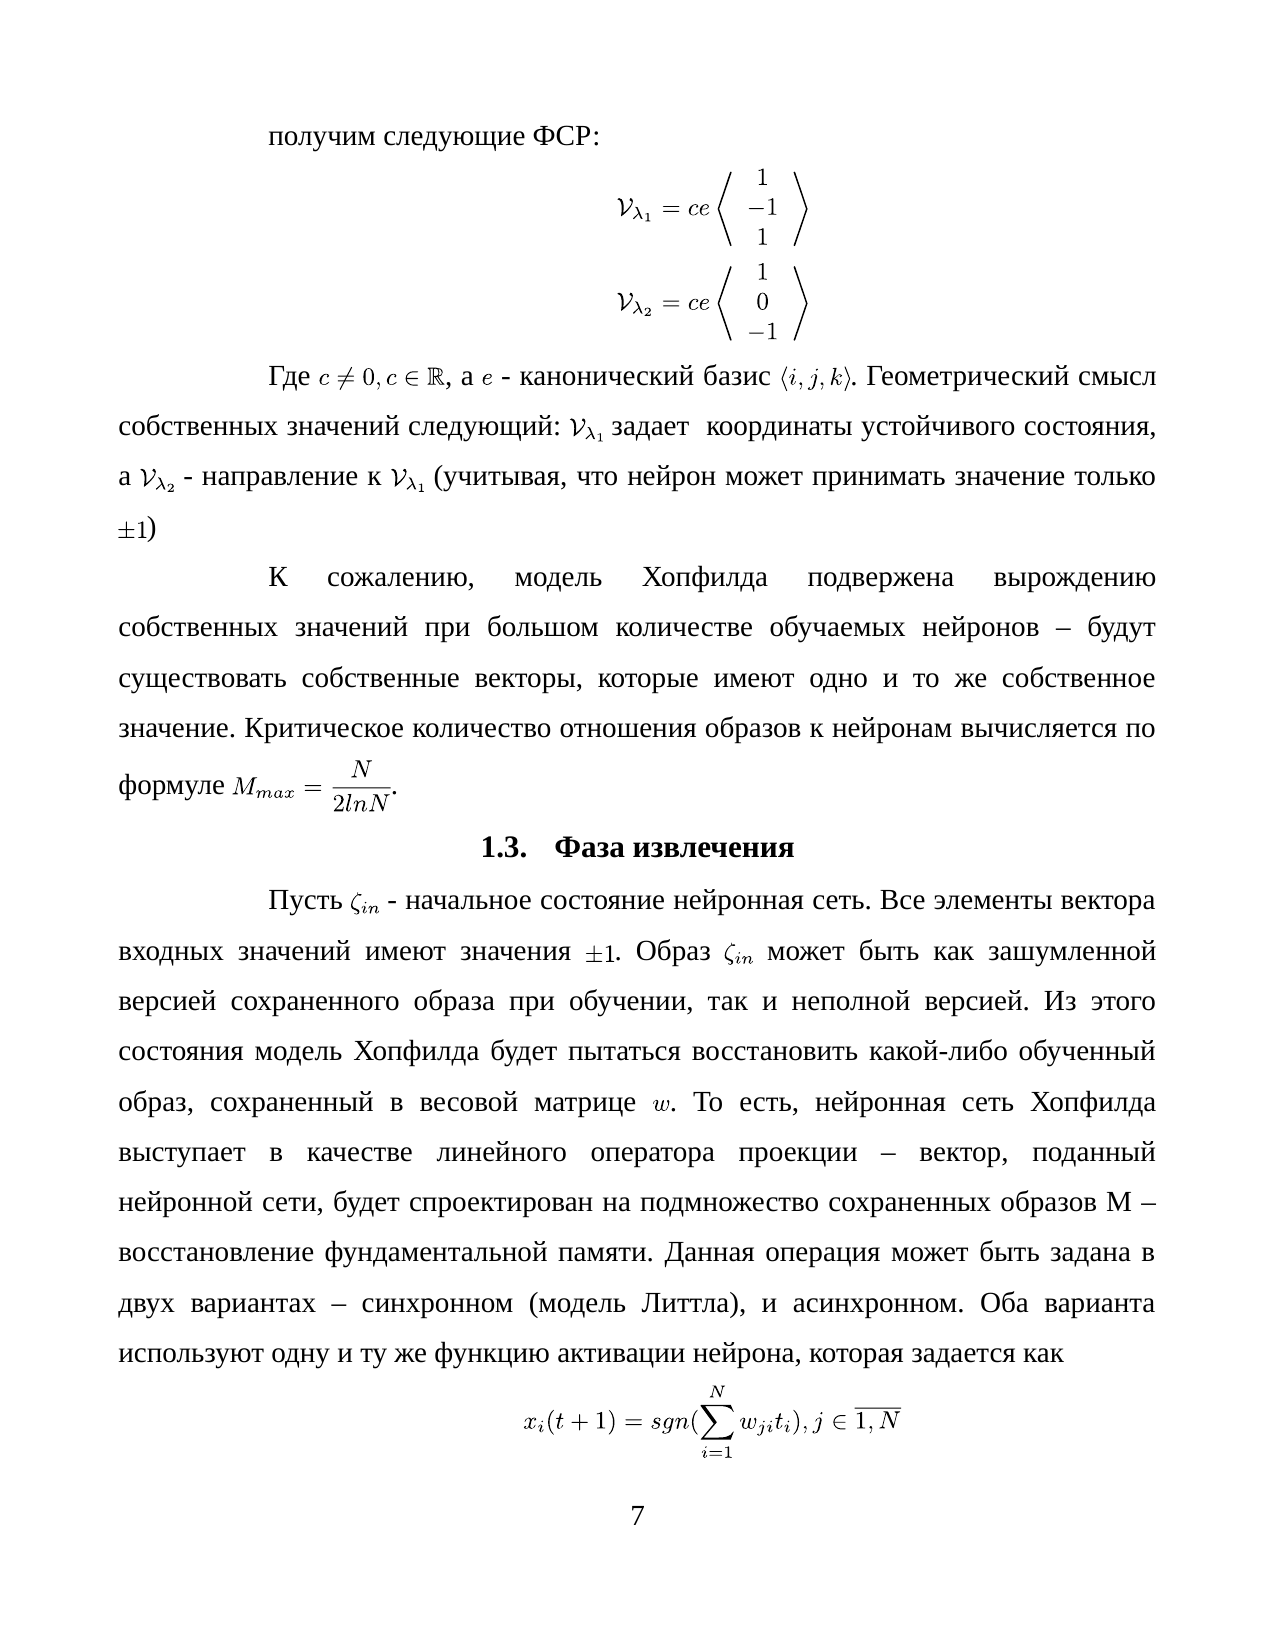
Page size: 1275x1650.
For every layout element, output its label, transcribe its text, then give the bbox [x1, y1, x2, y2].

text К сожалению, модель Хопфилда подвержена вырождению собственных значений при большом количестве обучаемых нейронов – будут существовать собственные векторы, которые имеют одно и то же собственное значение. Критическое количество отношения образов к нейронам вычисляется по формуле . [118, 559, 1157, 812]
subtitle 1.3. Фаза извлечения [118, 828, 1157, 864]
text Где , а - канонический базис . Геометрический смысл собственных значений следующий: задает координаты устойчивого состояния, а - направление к (учитывая, что нейрон может принимать значение только ) [118, 358, 1157, 542]
text Пусть - начальное состояние нейронная сеть. Все элементы вектора входных значений имеют значения . Образ может быть как зашумленной версией сохраненного образа при обучении, так и неполной версией. Из этого состояния модель Хопфилда будет пытаться восстановить какой-либо обученный образ, сохраненный в весовой матрице . То есть, нейронная сеть Хопфилда выступает в качестве линейного оператора проекции – вектор, поданный нейронной сети, будет спроектирован на подмножество сохраненных образов M – восстановление фундаментальной памяти. Данная операция может быть задана в двух вариантах – синхронном (модель Литтла), и асинхронном. Оба варианта используют одну и ту же функцию активации нейрона, которая задается как [118, 882, 1157, 1369]
text получим следующие ФСР: [118, 118, 1157, 152]
